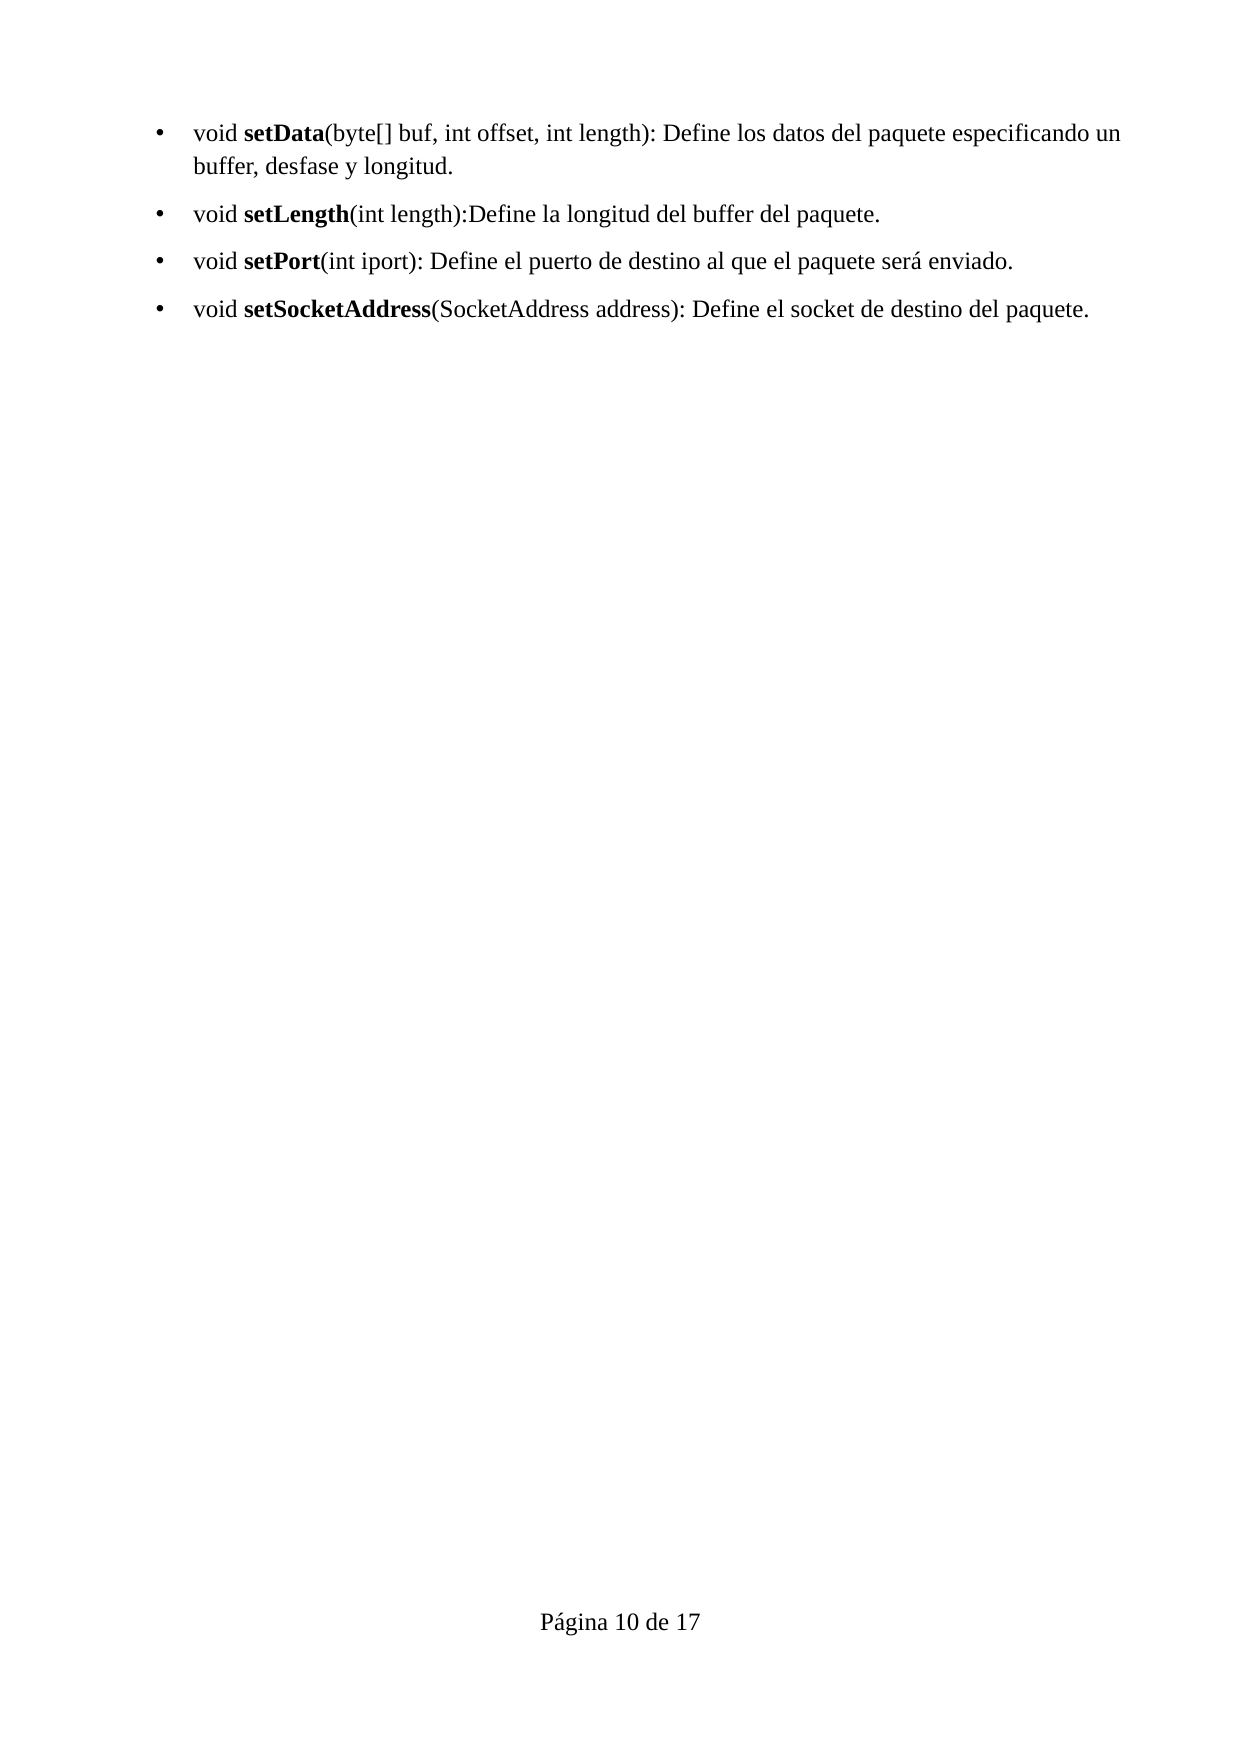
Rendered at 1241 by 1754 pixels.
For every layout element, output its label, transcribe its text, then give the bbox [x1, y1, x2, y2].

list void setSocketAddress(SocketAddress address): Define el socket de destino del paquete. [156, 294, 1122, 323]
list void setPort(int iport): Define el puerto de destino al que el paquete será enviado. [156, 246, 1122, 275]
list void setData(byte[] buf, int offset, int length): Define los datos del paquete especificando un buffer, desfase y longitud. [156, 118, 1122, 180]
list void setLength(int length):Define la longitud del buffer del paquete. [156, 199, 1122, 227]
